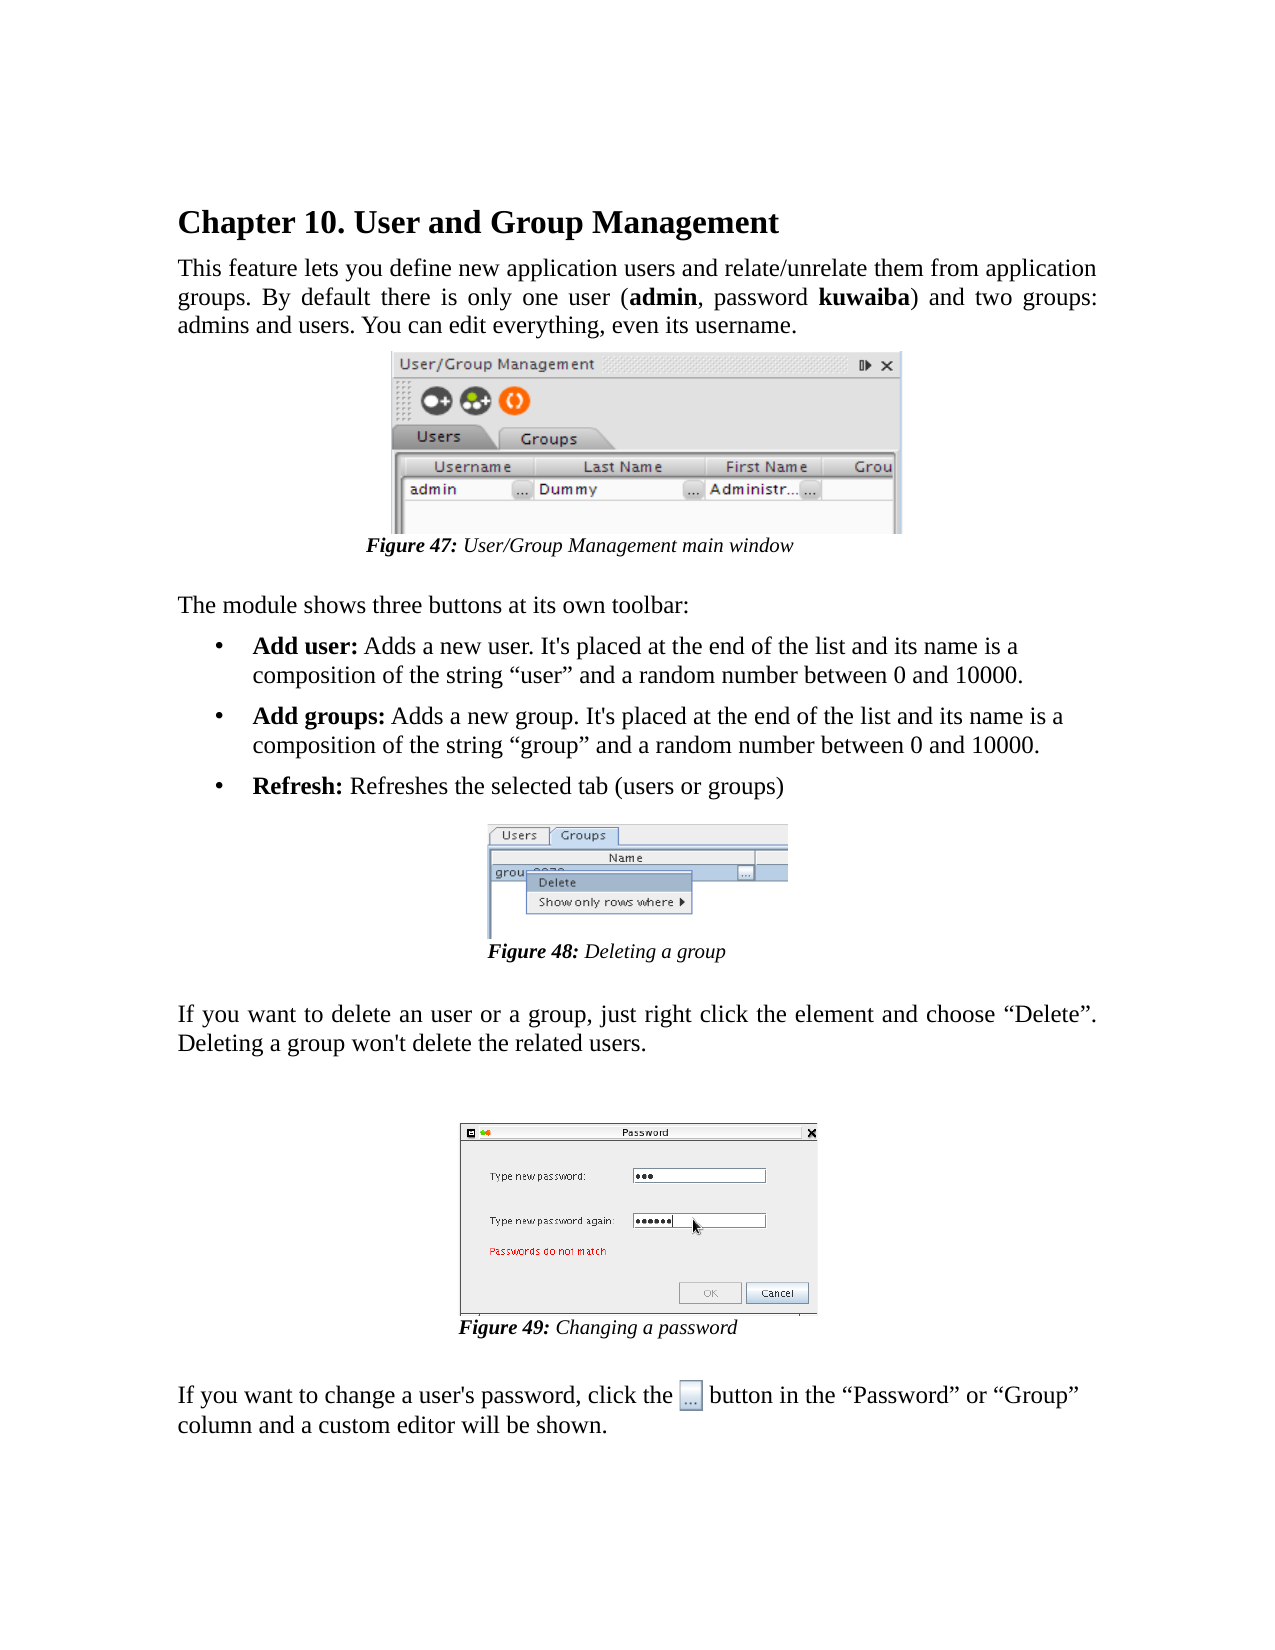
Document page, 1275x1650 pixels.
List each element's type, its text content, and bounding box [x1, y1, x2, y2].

picture [391, 351, 903, 534]
text If you want to delete an user or a group, just right click the element and choose “Delete”. Deleting a group won't delete the related users. [177, 999, 1098, 1057]
list Deleting a group [487, 939, 788, 963]
picture [487, 824, 788, 939]
picture [458, 1123, 818, 1316]
list Changing a password [458, 1316, 817, 1339]
list User/Group Management main window [366, 364, 928, 557]
list Add groups: Adds a new group. It's placed at the end of the list and its name is a composition of the string “group” and a random number between 0 and 10000. [215, 701, 1098, 758]
list Refresh: Refreshes the selected tab (users or groups) [215, 771, 1098, 800]
text If you want to change a user's password, click the button in the “Password” or “Group” column and a custom editor will be shown. [177, 1380, 1098, 1439]
text The module shows three buttons at its own toolbar: [177, 590, 1098, 618]
list Add user: Adds a new user. It's placed at the end of the list and its name is a composition of the string “user” and a random number between 0 and 10000. [215, 631, 1098, 688]
picture [679, 1380, 703, 1411]
text This feature lets you define new application users and relate/unrelate them from application groups. By default there is only one user (admin, password kuwaiba) and two groups: admins and users. You can edit everything, even its username. [177, 253, 1098, 339]
subtitle Chapter 10. User and Group Management [177, 202, 1098, 241]
